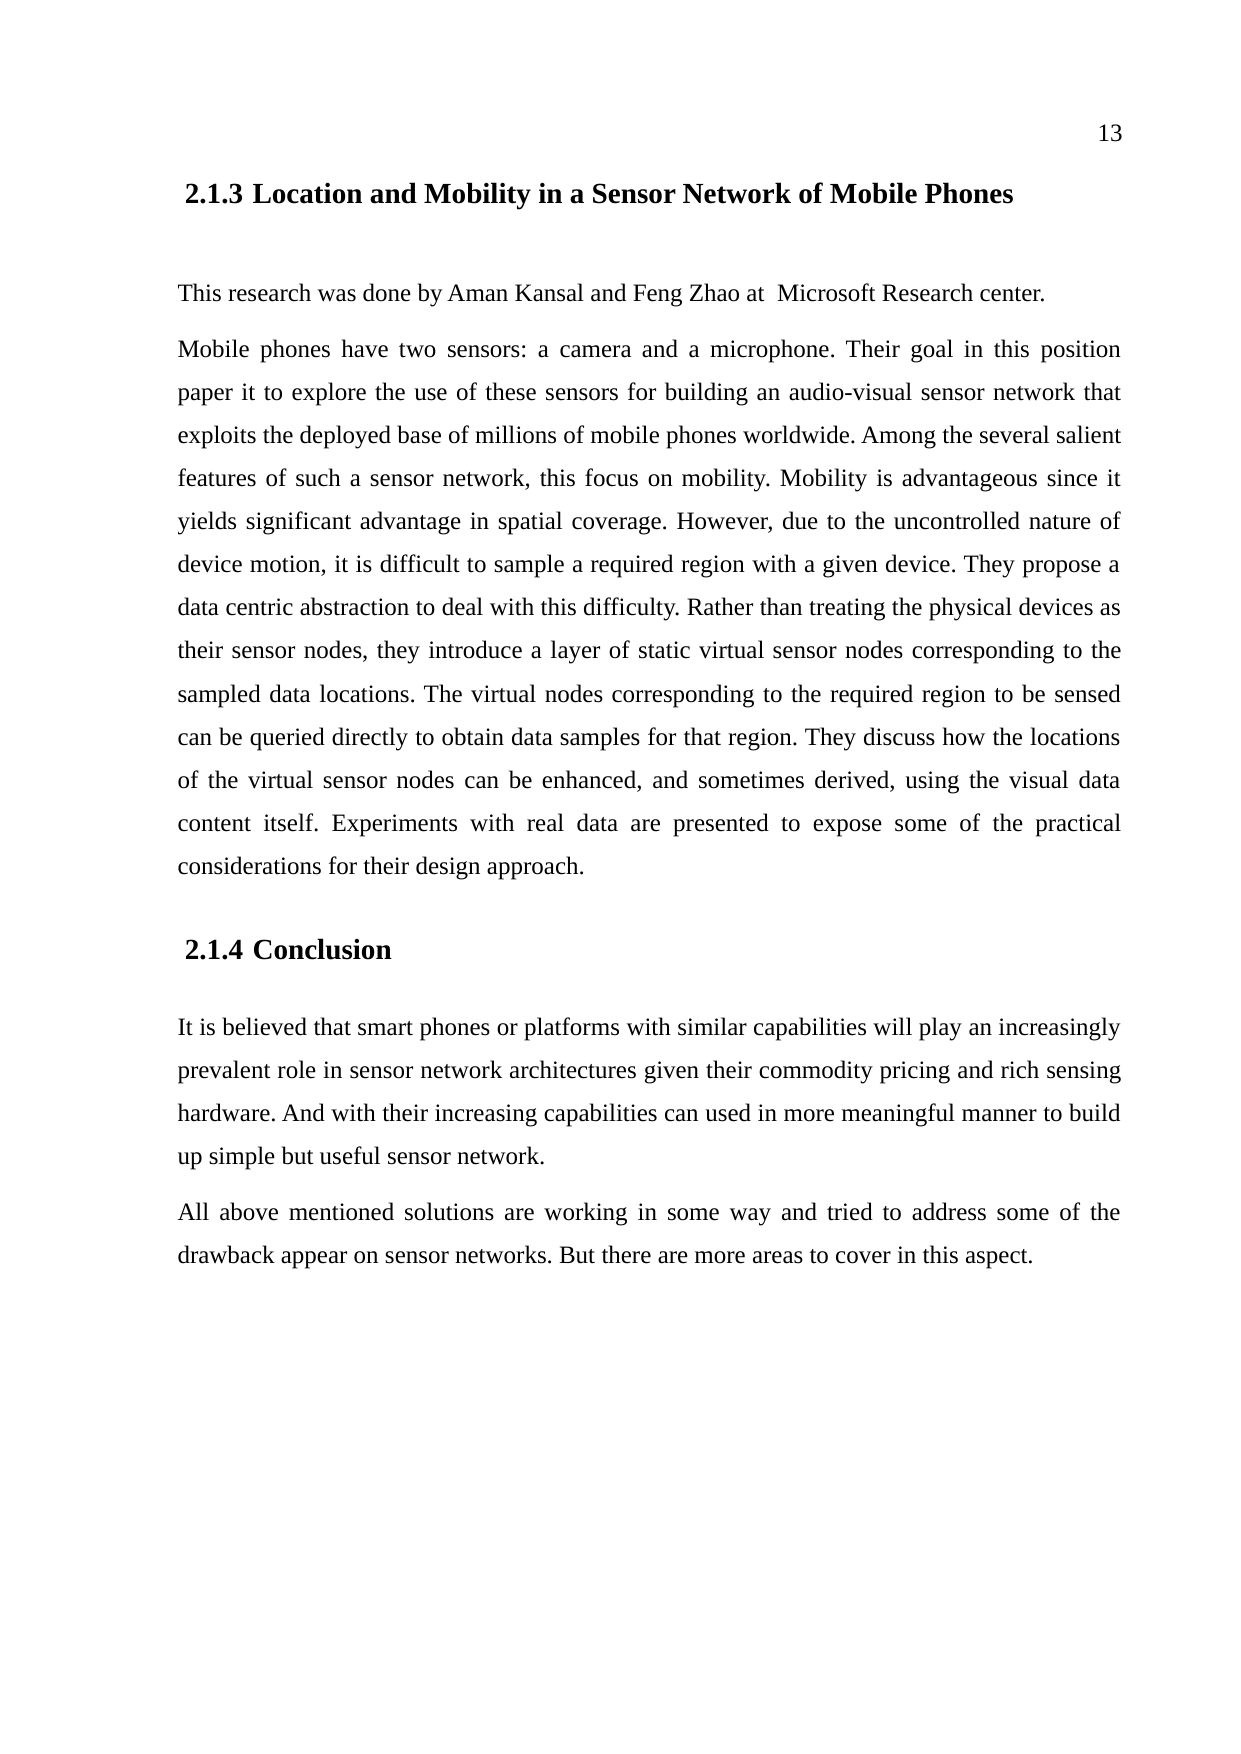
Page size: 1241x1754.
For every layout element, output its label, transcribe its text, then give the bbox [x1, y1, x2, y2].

text Mobile phones have two sensors: a camera and a microphone. Their goal in this position paper it to explore the use of these sensors for building an audio-visual sensor network that exploits the deployed base of millions of mobile phones worldwide. Among the several salient features of such a sensor network, this focus on mobility. Mobility is advantageous since it yields significant advantage in spatial coverage. However, due to the uncontrolled nature of device motion, it is difficult to sample a required region with a given device. They propose a data centric abstraction to deal with this difficulty. Rather than treating the physical devices as their sensor nodes, they introduce a layer of static virtual sensor nodes corresponding to the sampled data locations. The virtual nodes corresponding to the required region to be sensed can be queried directly to obtain data samples for that region. They discuss how the locations of the virtual sensor nodes can be enhanced, and sometimes derived, using the visual data content itself. Experiments with real data are presented to expose some of the practical considerations for their design approach. [177, 334, 1122, 880]
text This research was done by Aman Kansal and Feng Zhao at Microsoft Research center. [177, 278, 1122, 307]
subtitle Location and Mobility in a Sensor Network of Mobile Phones [177, 176, 1122, 210]
subtitle Conclusion [177, 932, 1122, 965]
text It is believed that smart phones or platforms with similar capabilities will play an increasingly prevalent role in sensor network architectures given their commodity pricing and rich sensing hardware. And with their increasing capabilities can used in more meaningful manner to build up simple but useful sensor network. [177, 1012, 1122, 1170]
text All above mentioned solutions are working in some way and tried to address some of the drawback appear on sensor networks. But there are more areas to cover in this aspect. [177, 1197, 1122, 1269]
